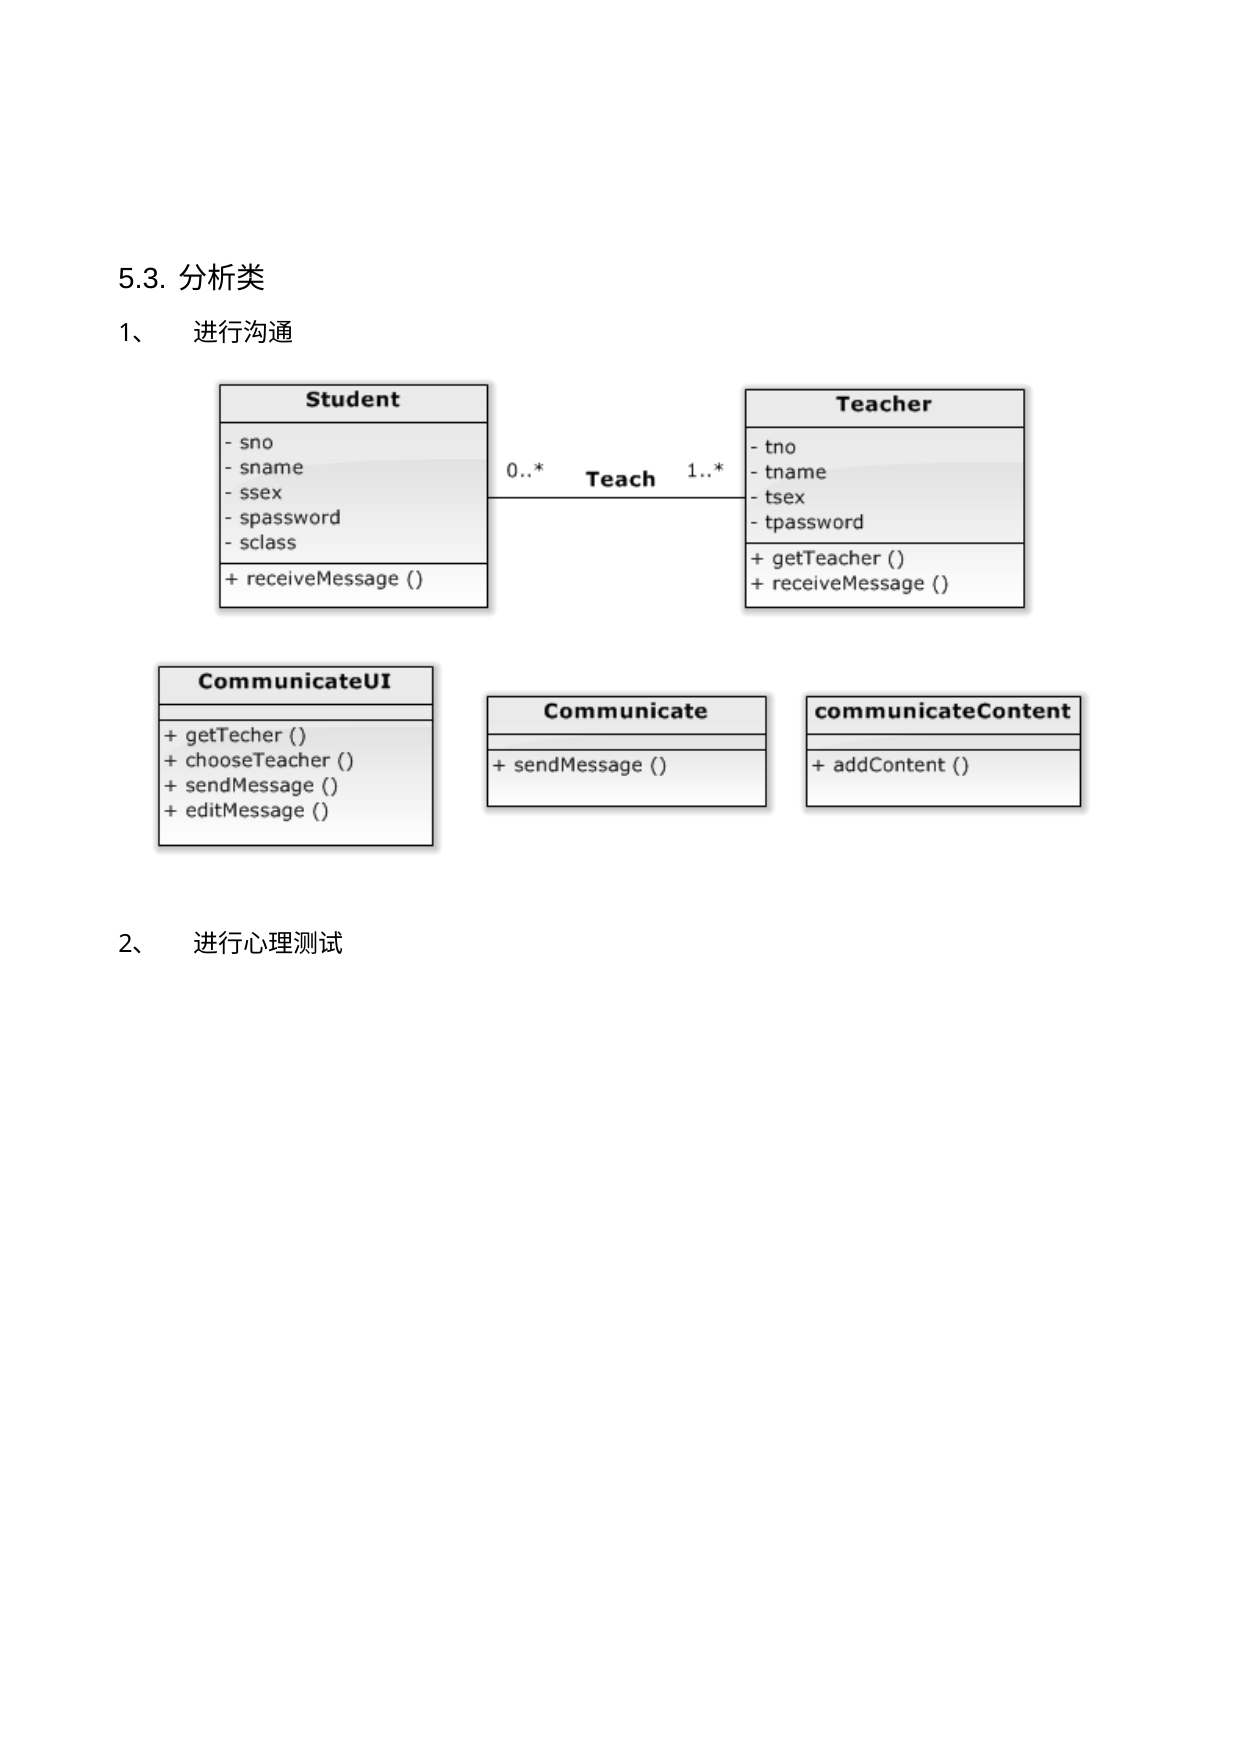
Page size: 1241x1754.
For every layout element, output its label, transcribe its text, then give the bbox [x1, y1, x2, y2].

picture [135, 362, 1105, 870]
list 进行心理测试 [118, 924, 1122, 960]
subtitle 分析类 [118, 255, 1122, 297]
list 进行沟通 [118, 312, 1122, 348]
